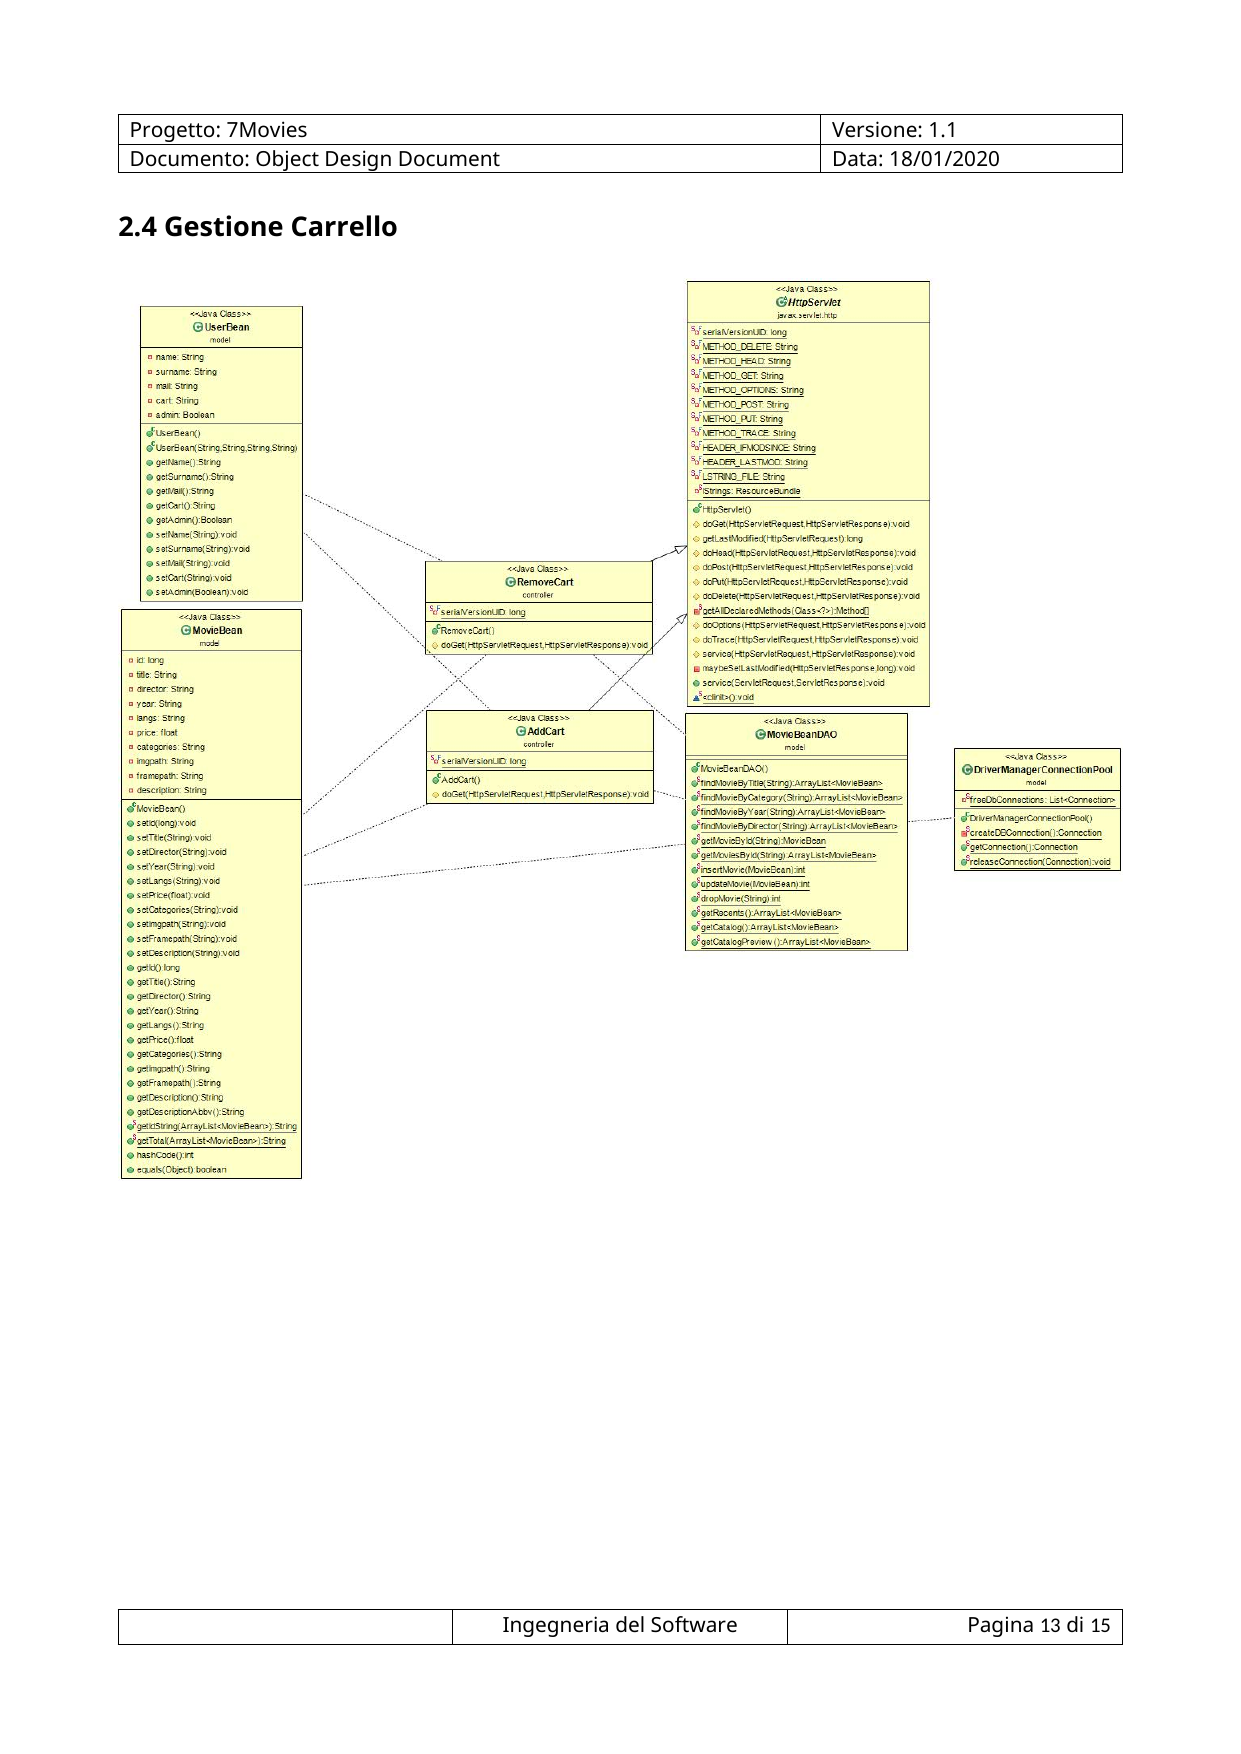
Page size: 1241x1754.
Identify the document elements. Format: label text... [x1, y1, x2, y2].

picture [118, 278, 1123, 1181]
text 2.4 Gestione Carrello [118, 207, 1122, 244]
